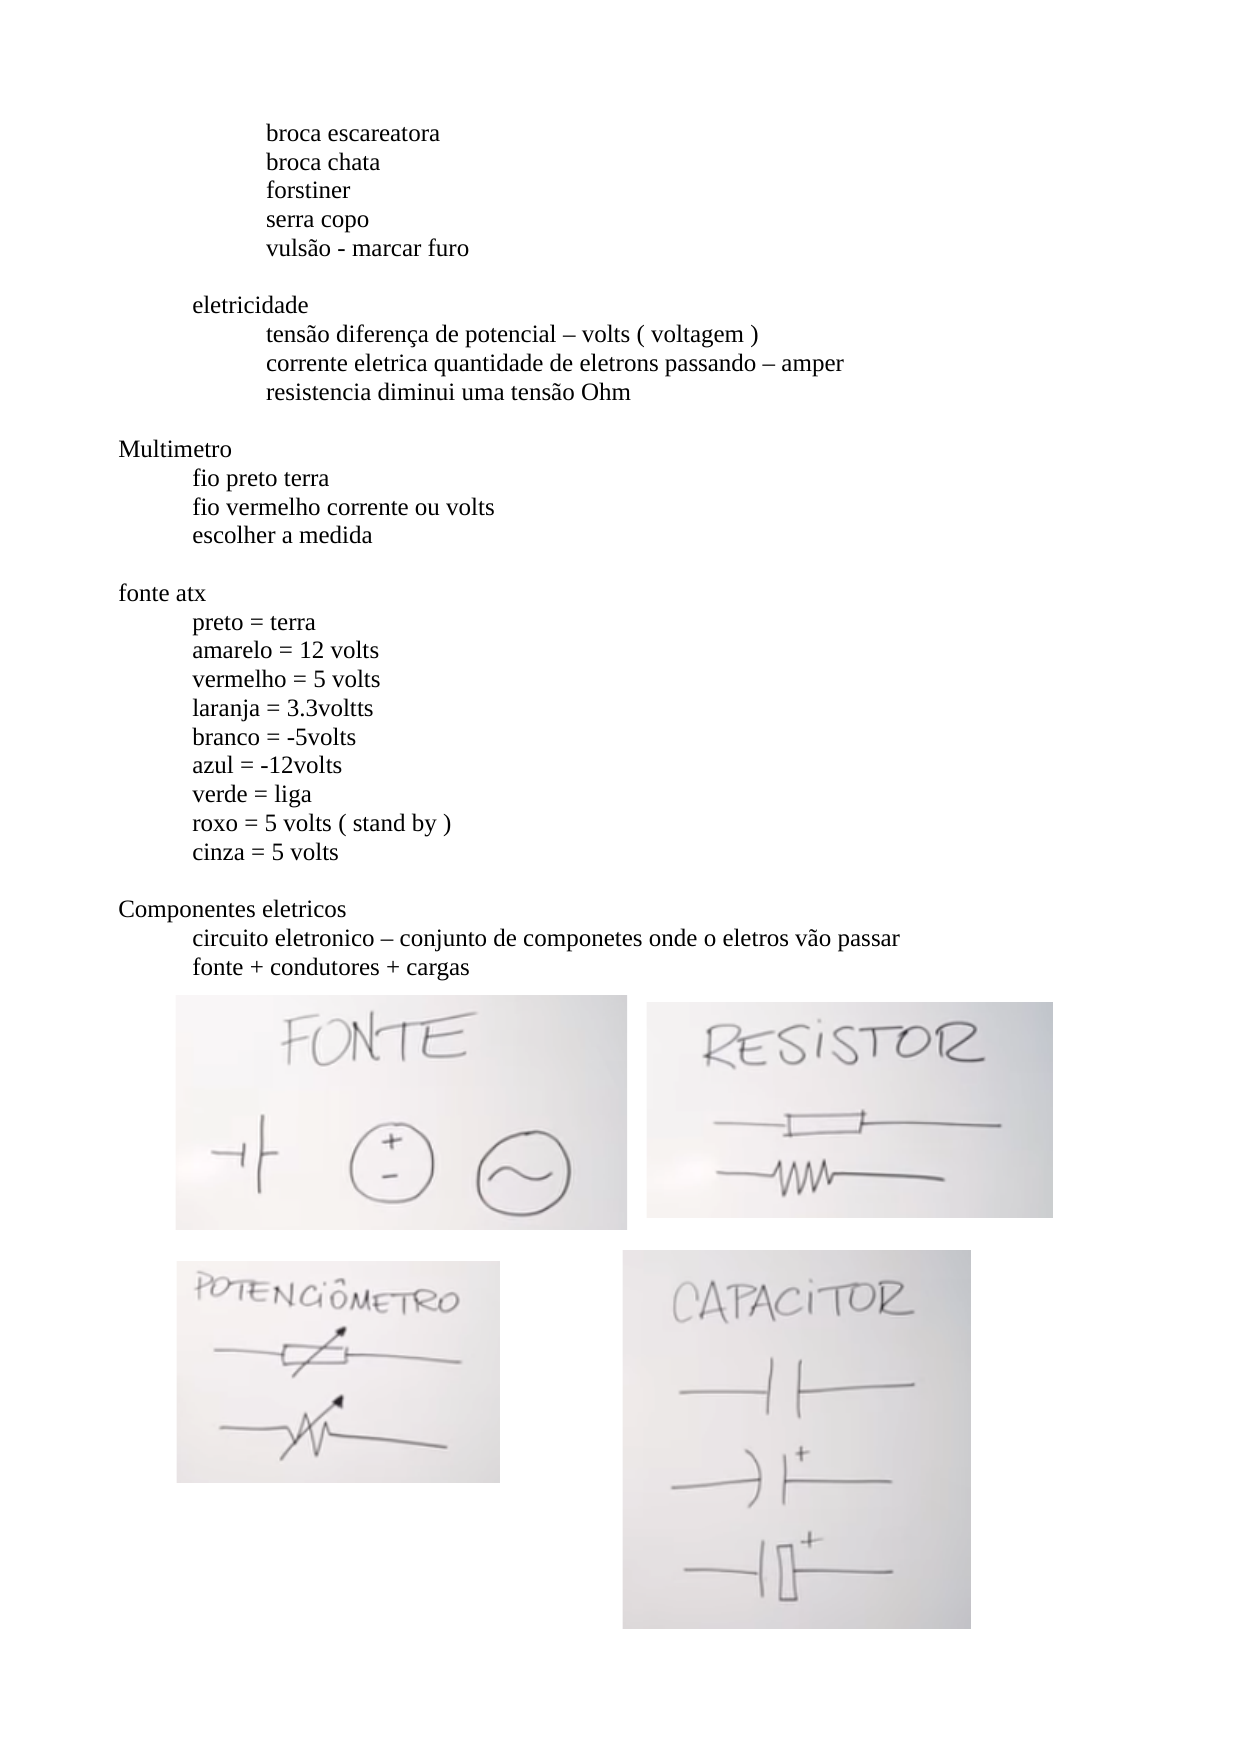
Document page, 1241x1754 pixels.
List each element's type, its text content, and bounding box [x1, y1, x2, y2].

text broca chata [118, 147, 1122, 176]
text roxo = 5 volts ( stand by ) [118, 808, 1122, 837]
text corrente eletrica quantidade de eletrons passando – amper [118, 348, 1122, 377]
text fonte atx [118, 578, 1122, 607]
text branco = -5volts [118, 722, 1122, 751]
text cinza = 5 volts [118, 837, 1122, 866]
text fonte + condutores + cargas [118, 952, 1122, 981]
text forstiner [118, 176, 1122, 204]
text preto = terra [118, 607, 1122, 636]
text verde = liga [118, 779, 1122, 808]
text resistencia diminui uma tensão Ohm [118, 377, 1122, 406]
text vulsão - marcar furo [118, 233, 1122, 262]
picture [176, 1261, 500, 1483]
text fio vermelho corrente ou volts [118, 492, 1122, 521]
text serra copo [118, 204, 1122, 233]
picture [646, 1002, 1053, 1218]
picture [175, 995, 628, 1230]
text laranja = 3.3voltts [118, 693, 1122, 722]
text fio preto terra [118, 463, 1122, 492]
text tensão diferença de potencial – volts ( voltagem ) [118, 319, 1122, 348]
picture [622, 1250, 971, 1629]
text Componentes eletricos [118, 894, 1122, 923]
text broca escareatora [118, 118, 1122, 147]
text escolher a medida [118, 521, 1122, 549]
text circuito eletronico – conjunto de componetes onde o eletros vão passar [118, 923, 1122, 952]
text amarelo = 12 volts [118, 636, 1122, 664]
text azul = -12volts [118, 751, 1122, 779]
text vermelho = 5 volts [118, 664, 1122, 693]
text Multimetro [118, 434, 1122, 463]
text eletricidade [118, 291, 1122, 319]
